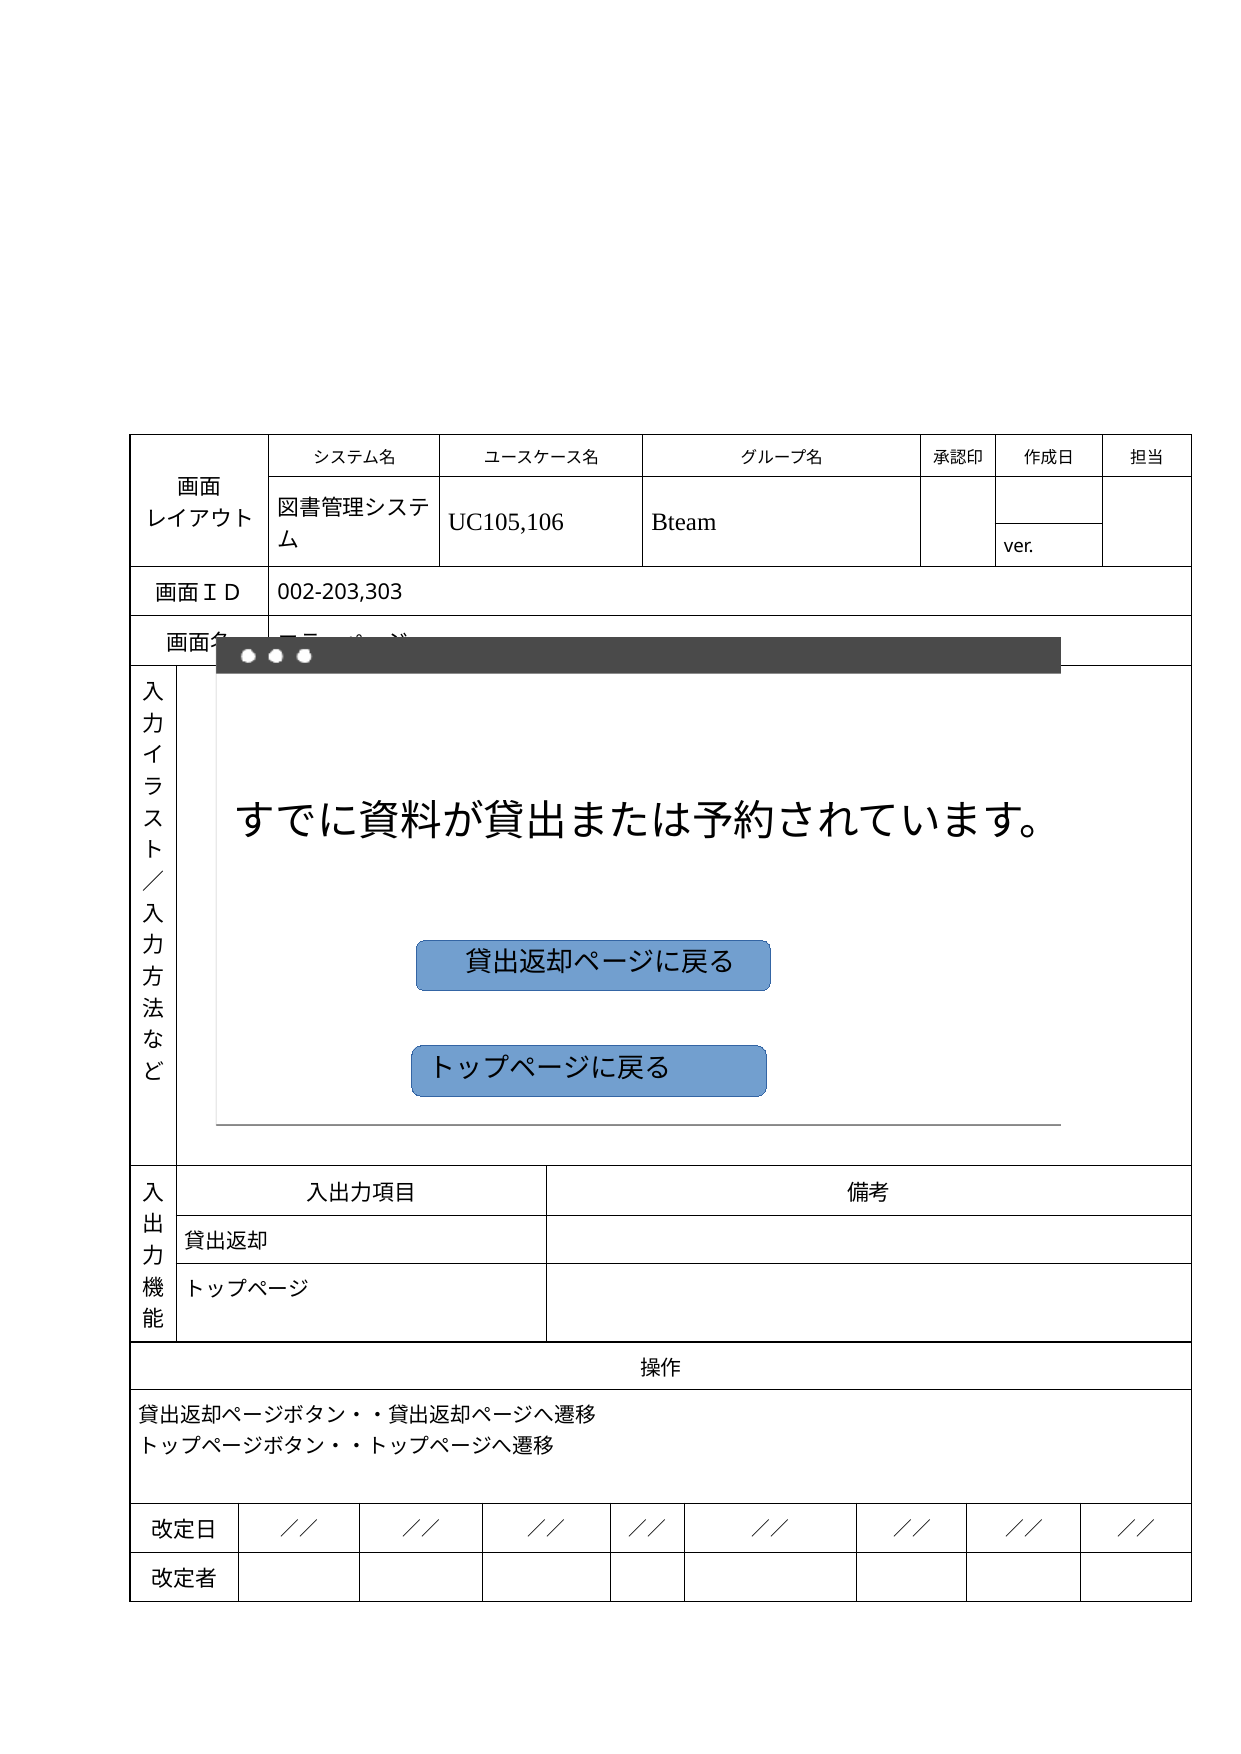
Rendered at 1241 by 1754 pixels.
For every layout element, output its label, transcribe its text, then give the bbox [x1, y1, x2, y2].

table_cell 002-203,303 [269, 567, 1191, 615]
table_cell ver. [996, 524, 1102, 566]
table_cell 操作 [131, 1343, 1191, 1389]
table_cell [547, 1264, 1191, 1341]
table_cell [360, 1553, 482, 1601]
table_cell ／／ [239, 1504, 359, 1552]
picture [215, 637, 1061, 1130]
table_cell 改定者 [131, 1553, 238, 1601]
table_cell ／／ [857, 1504, 966, 1552]
table_header ユースケース名 [440, 435, 642, 476]
table_header 承認印 [921, 435, 995, 476]
table_cell 図書管理システム [269, 477, 439, 566]
table_cell [611, 1553, 684, 1601]
table_cell 画面ＩＤ [131, 567, 268, 615]
table_cell [996, 477, 1102, 523]
table_cell ／／ [360, 1504, 482, 1552]
table_cell Bteam [643, 477, 920, 566]
table_cell [1103, 477, 1191, 566]
table_cell 入出力機能 [131, 1166, 176, 1341]
table_cell [177, 666, 1191, 1165]
table_cell トップページ [177, 1264, 546, 1341]
table_header 作成日 [996, 435, 1102, 476]
table_cell ／／ [611, 1504, 684, 1552]
table_cell 入出力項目 [177, 1166, 546, 1215]
table_cell [967, 1553, 1080, 1601]
table_cell ／／ [483, 1504, 610, 1552]
table_cell [921, 477, 995, 566]
table_header 画面 レイアウト [131, 435, 268, 566]
table_cell [1081, 1553, 1191, 1601]
table_header システム名 [269, 435, 439, 476]
table_cell 貸出返却ページボタン・・貸出返却ページへ遷移 トップページボタン・・トップページへ遷移 [131, 1390, 1191, 1502]
table_cell [483, 1553, 610, 1601]
table_cell [685, 1553, 856, 1601]
table_cell 改定日 [131, 1504, 238, 1552]
table_cell [239, 1553, 359, 1601]
table_header 担当 [1103, 435, 1191, 476]
table_cell エラーページ [269, 616, 1191, 665]
table_cell 画面名 [131, 616, 268, 665]
table_cell ／／ [967, 1504, 1080, 1552]
table_cell 入力イラスト／入力方法など [131, 666, 176, 1165]
table_cell 貸出返却 [177, 1216, 546, 1263]
table_cell ／／ [685, 1504, 856, 1552]
table_header グループ名 [643, 435, 920, 476]
table_cell [857, 1553, 966, 1601]
table_cell [547, 1216, 1191, 1263]
table_cell 備考 [547, 1166, 1191, 1215]
table_cell UC105,106 [440, 477, 642, 566]
table_cell ／／ [1081, 1504, 1191, 1552]
